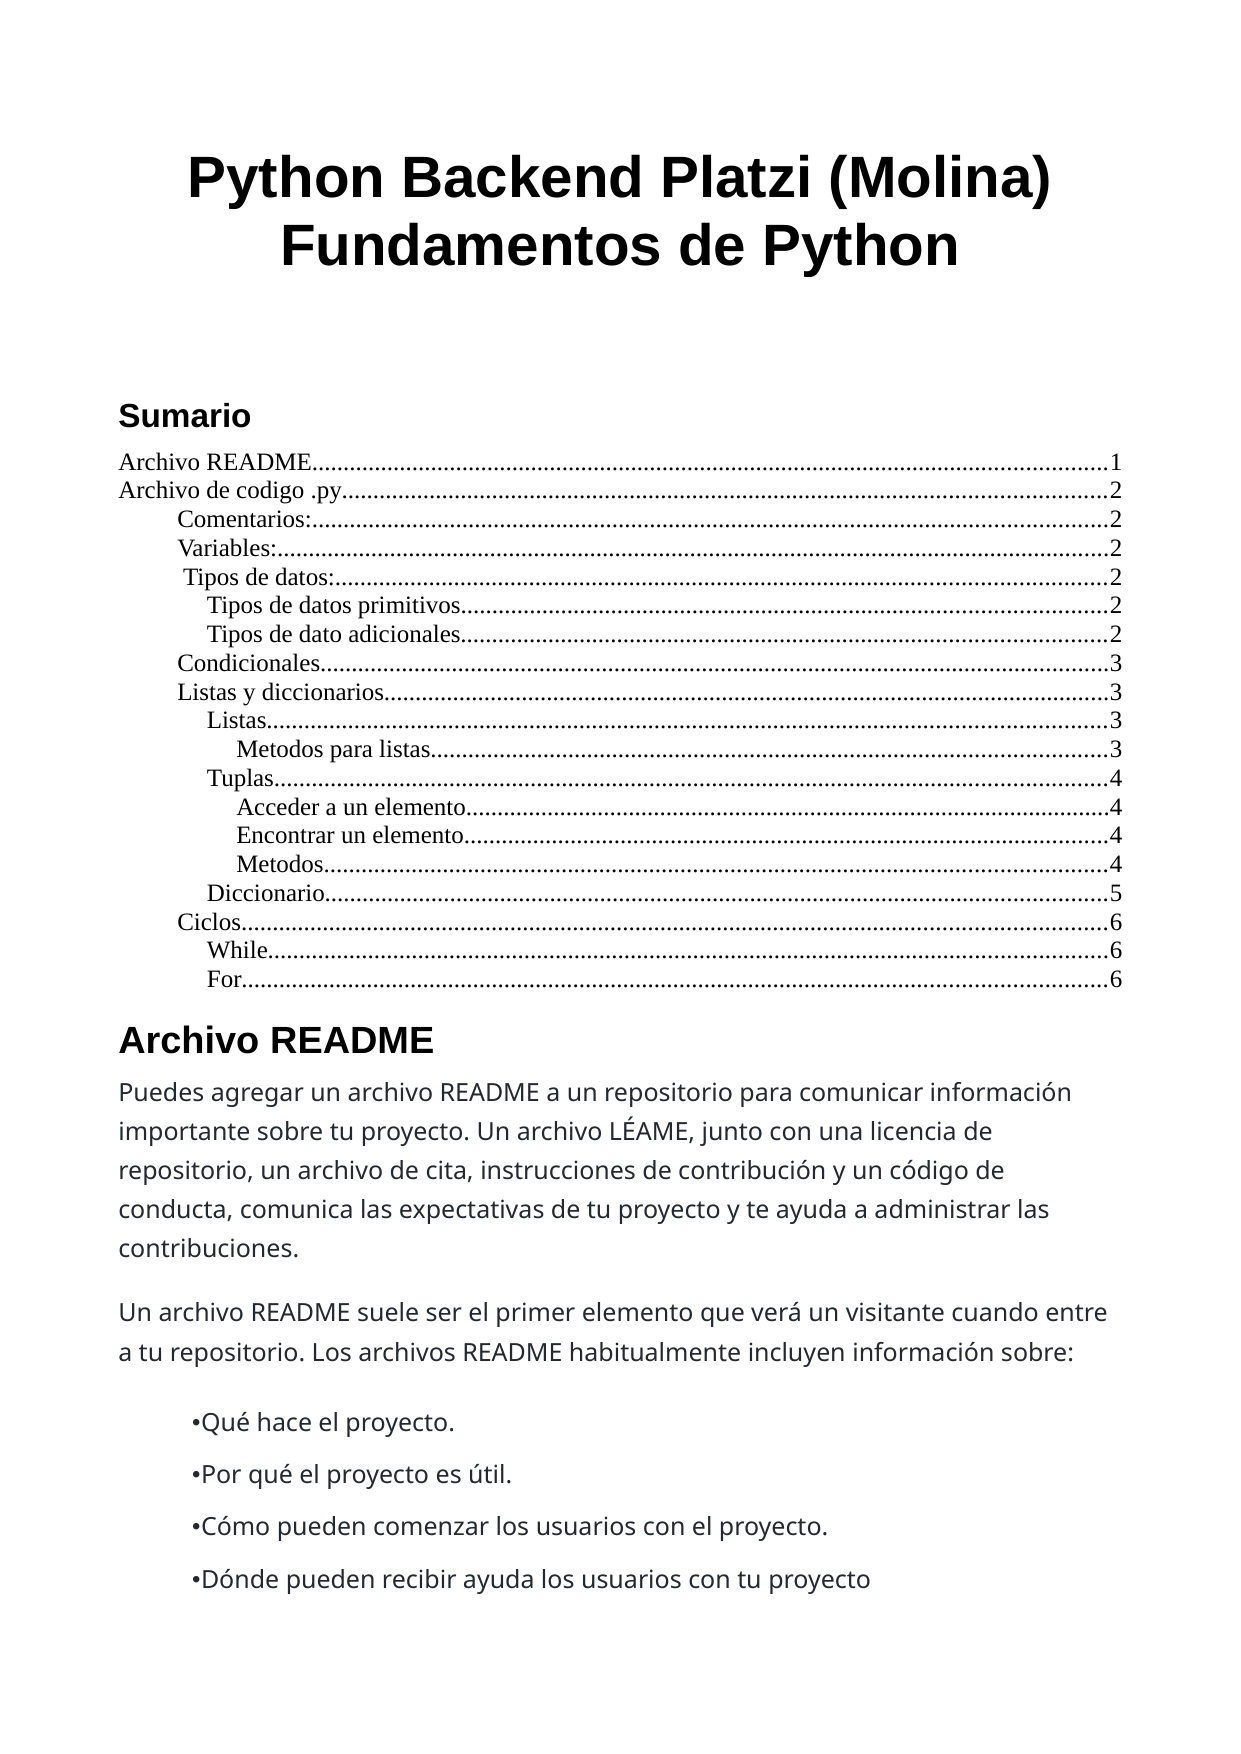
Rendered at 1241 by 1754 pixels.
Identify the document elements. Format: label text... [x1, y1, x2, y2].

text Encontrar un elemento 4 [236, 821, 1122, 849]
text Tipos de datos primitivos 2 [207, 591, 1122, 619]
text Acceder a un elemento 4 [236, 792, 1122, 821]
subtitle Archivo README [118, 1018, 1122, 1062]
text While 6 [207, 936, 1122, 964]
text Listas y diccionarios 3 [177, 677, 1122, 706]
text Condicionales 3 [177, 648, 1122, 677]
list Por qué el proyecto es útil. [118, 1457, 1122, 1491]
text Variables: 2 [177, 533, 1122, 562]
title Python Backend Platzi (Molina) Fundamentos de Python [118, 143, 1122, 277]
text Un archivo README suele ser el primer elemento que verá un visitante cuando entre a tu repositorio. Los archivos README habitualmente incluyen información sobre: [118, 1295, 1122, 1368]
text Puedes agregar un archivo README a un repositorio para comunicar información importante sobre tu proyecto. Un archivo LÉAME, junto con una licencia de repositorio, un archivo de cita, instrucciones de contribución y un código de conducta, comunica las expectativas de tu proyecto y te ayuda a administrar las contribuciones. [118, 1074, 1122, 1265]
text Metodos 4 [236, 849, 1122, 878]
text Tuplas 4 [207, 763, 1122, 792]
text Comentarios: 2 [177, 504, 1122, 533]
text Tipos de dato adicionales 2 [207, 619, 1122, 648]
text Diccionario 5 [207, 878, 1122, 907]
text Listas 3 [207, 706, 1122, 734]
list Qué hace el proyecto. [118, 1404, 1122, 1438]
text Archivo README 1 [118, 447, 1122, 476]
subtitle Sumario [118, 396, 1122, 434]
text Tipos de datos: 2 [177, 562, 1122, 591]
list Cómo pueden comenzar los usuarios con el proyecto. [118, 1509, 1122, 1543]
list Dónde pueden recibir ayuda los usuarios con tu proyecto [118, 1561, 1122, 1595]
text Ciclos 6 [177, 907, 1122, 936]
text Archivo de codigo .py 2 [118, 476, 1122, 504]
text For 6 [207, 964, 1122, 993]
text Metodos para listas 3 [236, 734, 1122, 763]
